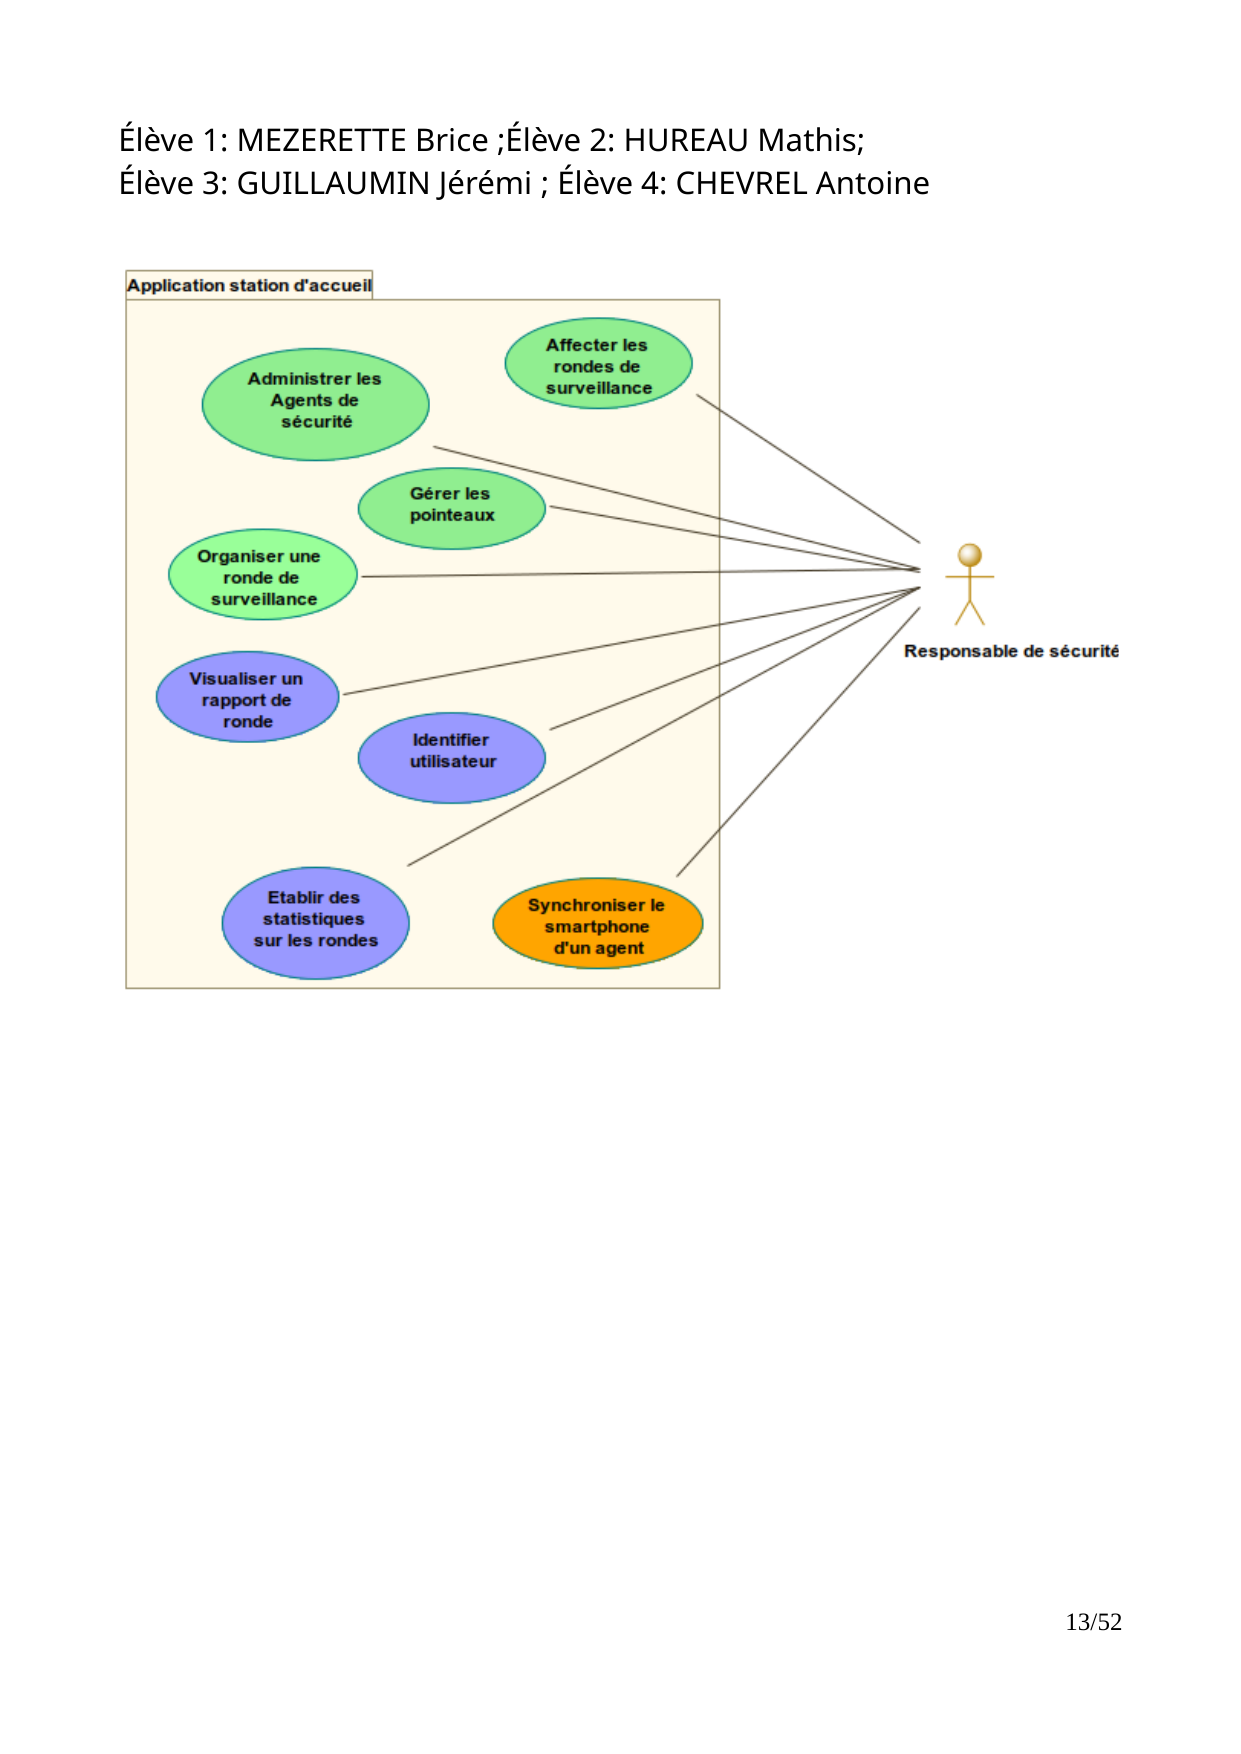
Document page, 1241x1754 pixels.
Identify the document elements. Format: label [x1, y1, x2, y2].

picture [121, 261, 1119, 990]
